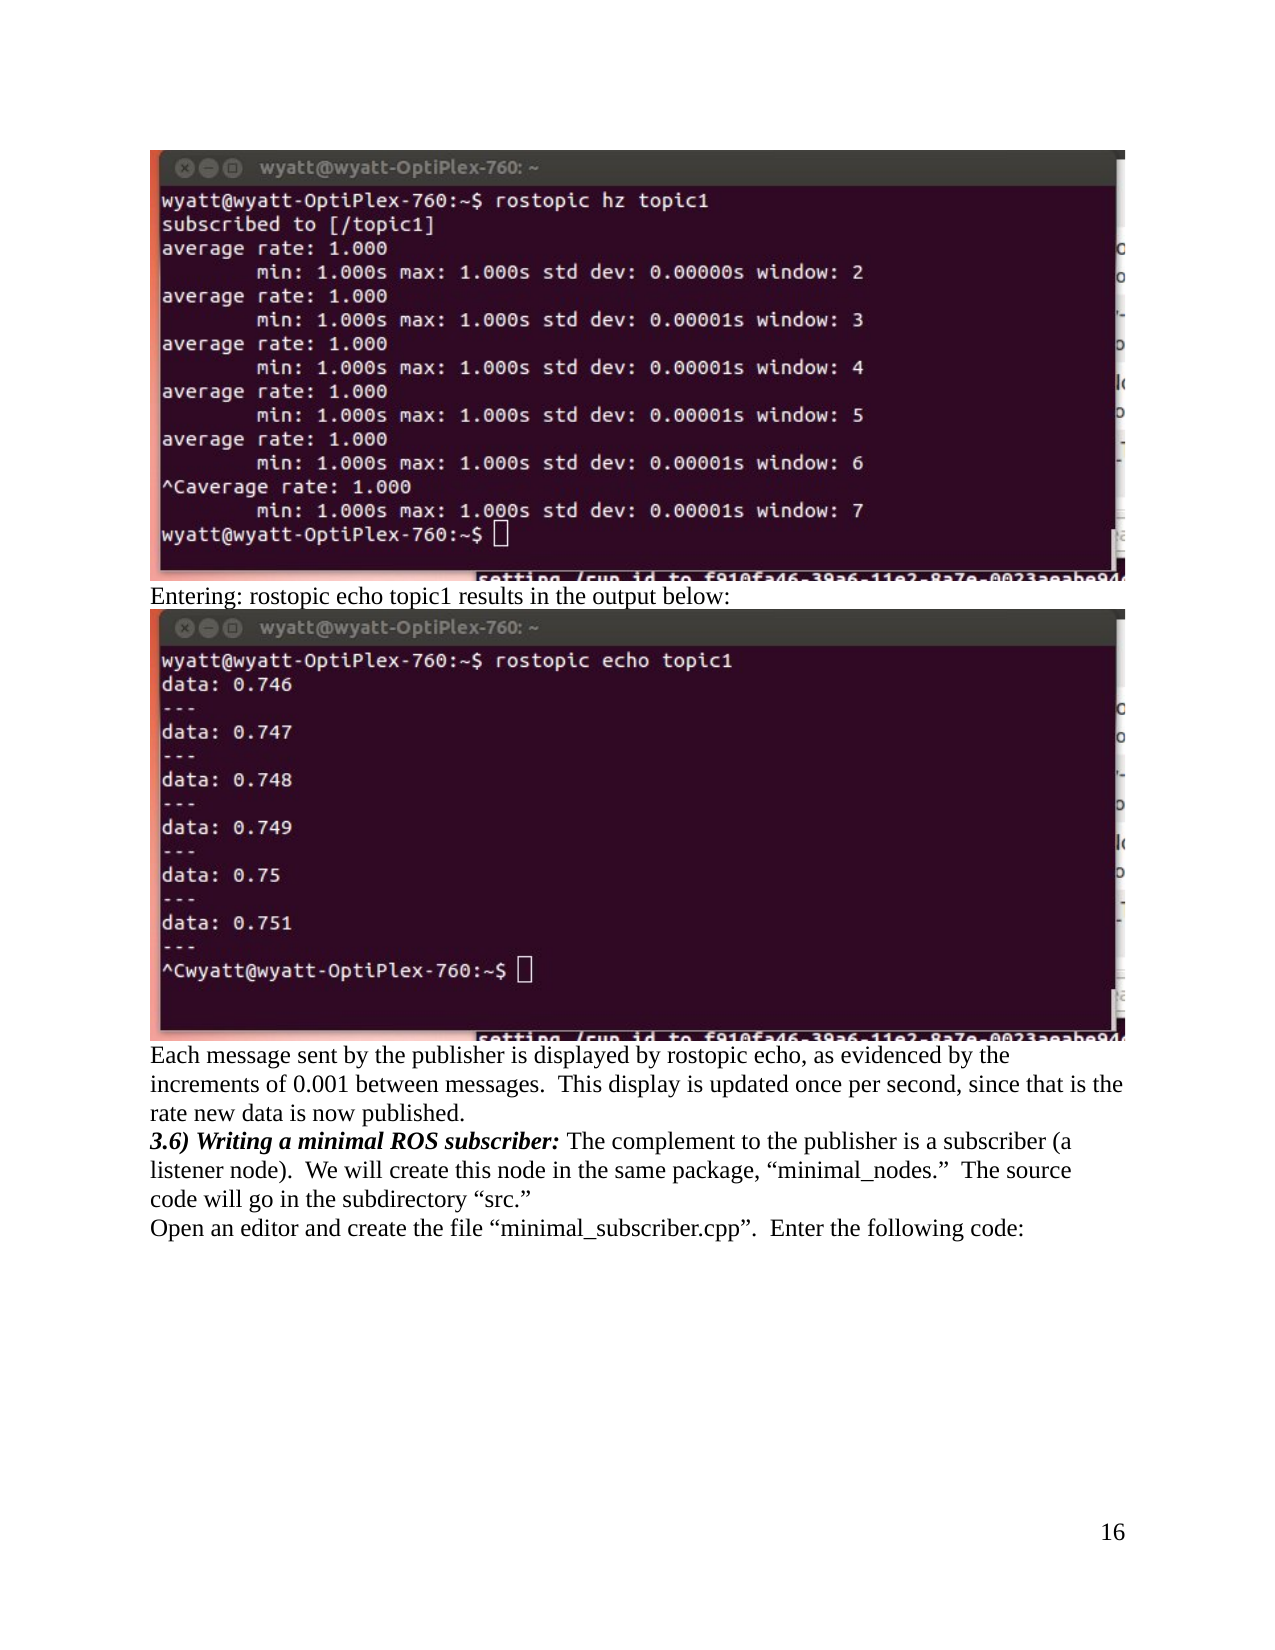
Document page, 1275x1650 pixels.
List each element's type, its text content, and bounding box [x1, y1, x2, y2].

picture [150, 150, 1125, 581]
text Open an editor and create the file “minimal_subscriber.cpp”. Enter the following code: [150, 1213, 1125, 1241]
text Entering: rostopic echo topic1 results in the output below: [150, 581, 1125, 609]
picture [150, 609, 1125, 1041]
text Each message sent by the publisher is displayed by rostopic echo, as evidenced by the increments of 0.001 between messages. This display is updated once per second, since that is the rate new data is now published. [150, 1041, 1125, 1126]
text 3.6) Writing a minimal ROS subscriber: The complement to the publisher is a subscriber (a listener node). We will create this node in the same package, “minimal_nodes.” The source code will go in the subdirectory “src.” [150, 1126, 1125, 1213]
